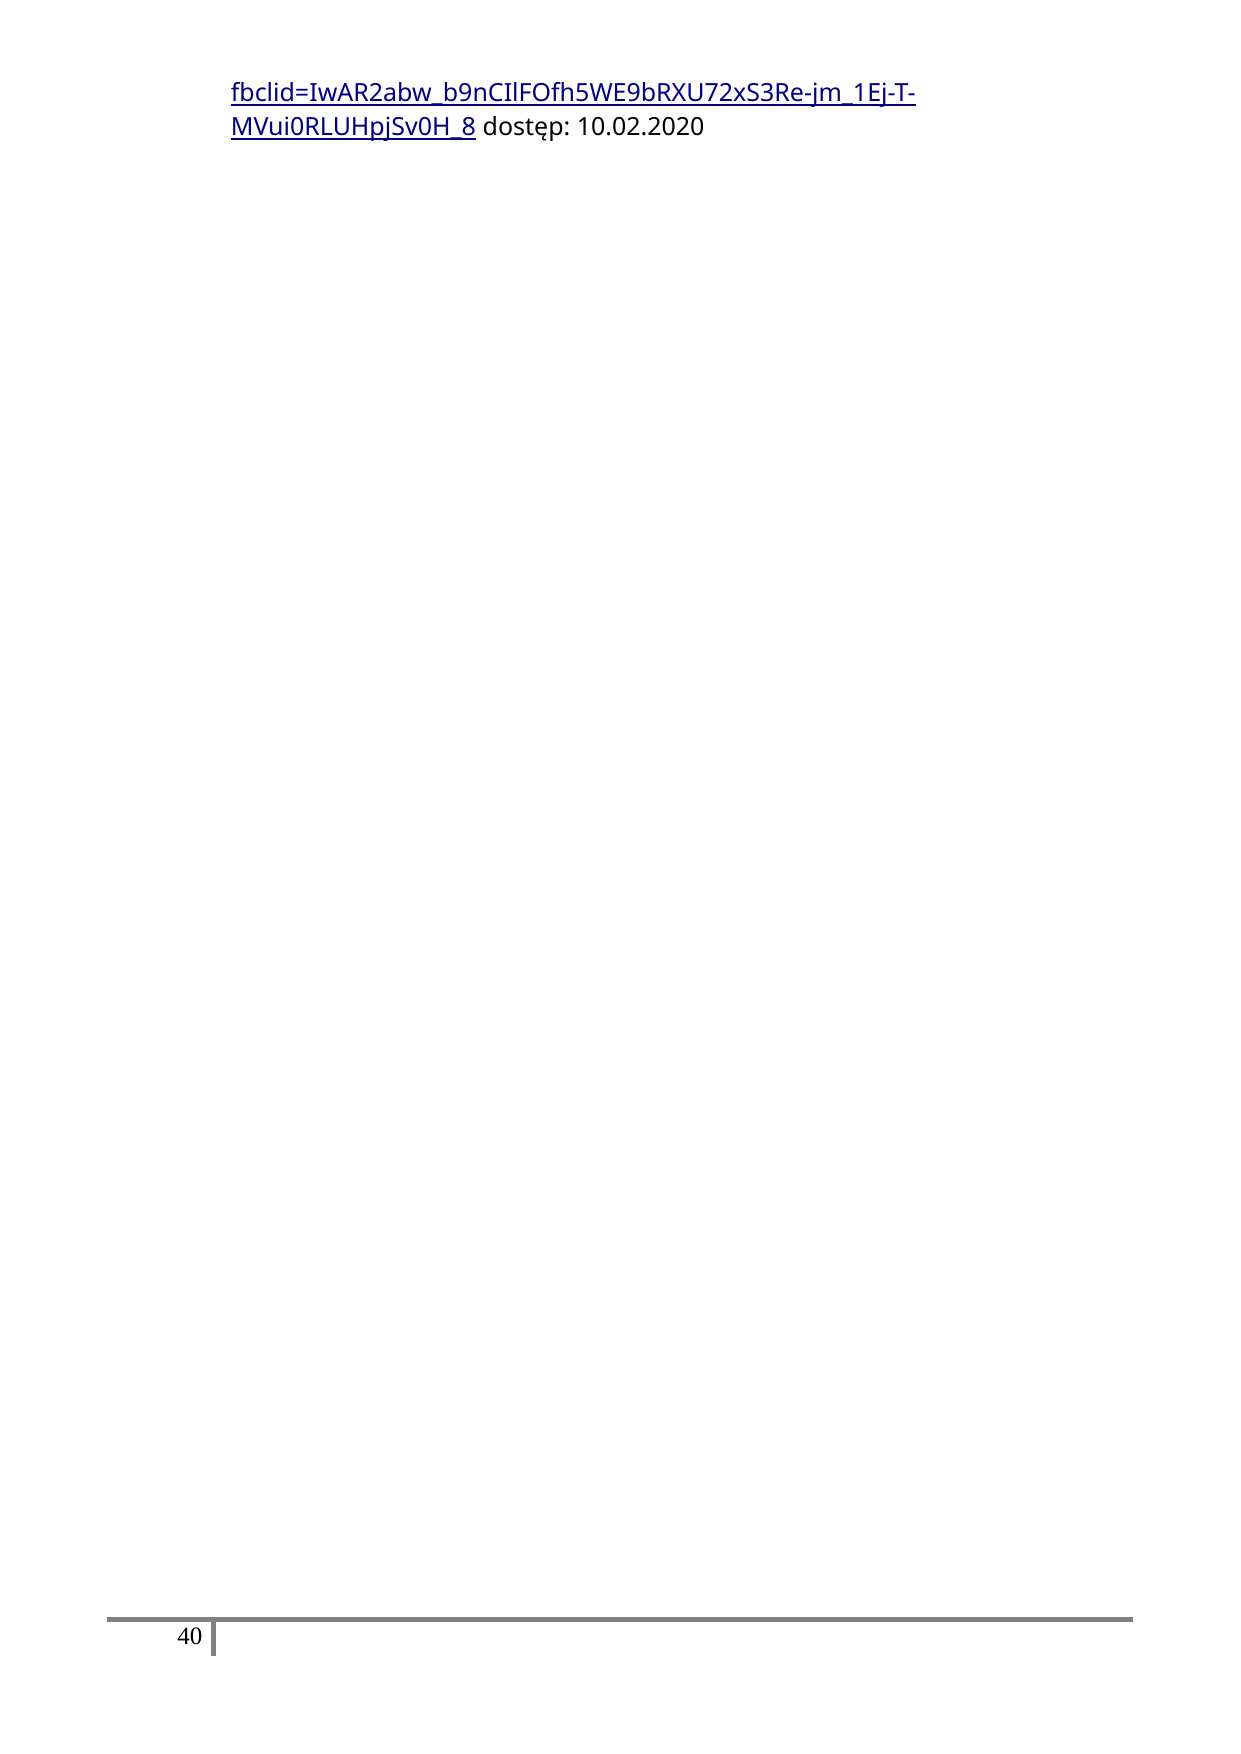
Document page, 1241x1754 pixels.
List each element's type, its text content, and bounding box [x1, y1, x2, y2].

list fbclid=IwAR2abw_b9nCIlFOfh5WE9bRXU72xS3Re-jm_1Ej-T-MVui0RLUHpjSv0H_8 dostęp: 10.02.2020 [193, 75, 1122, 143]
